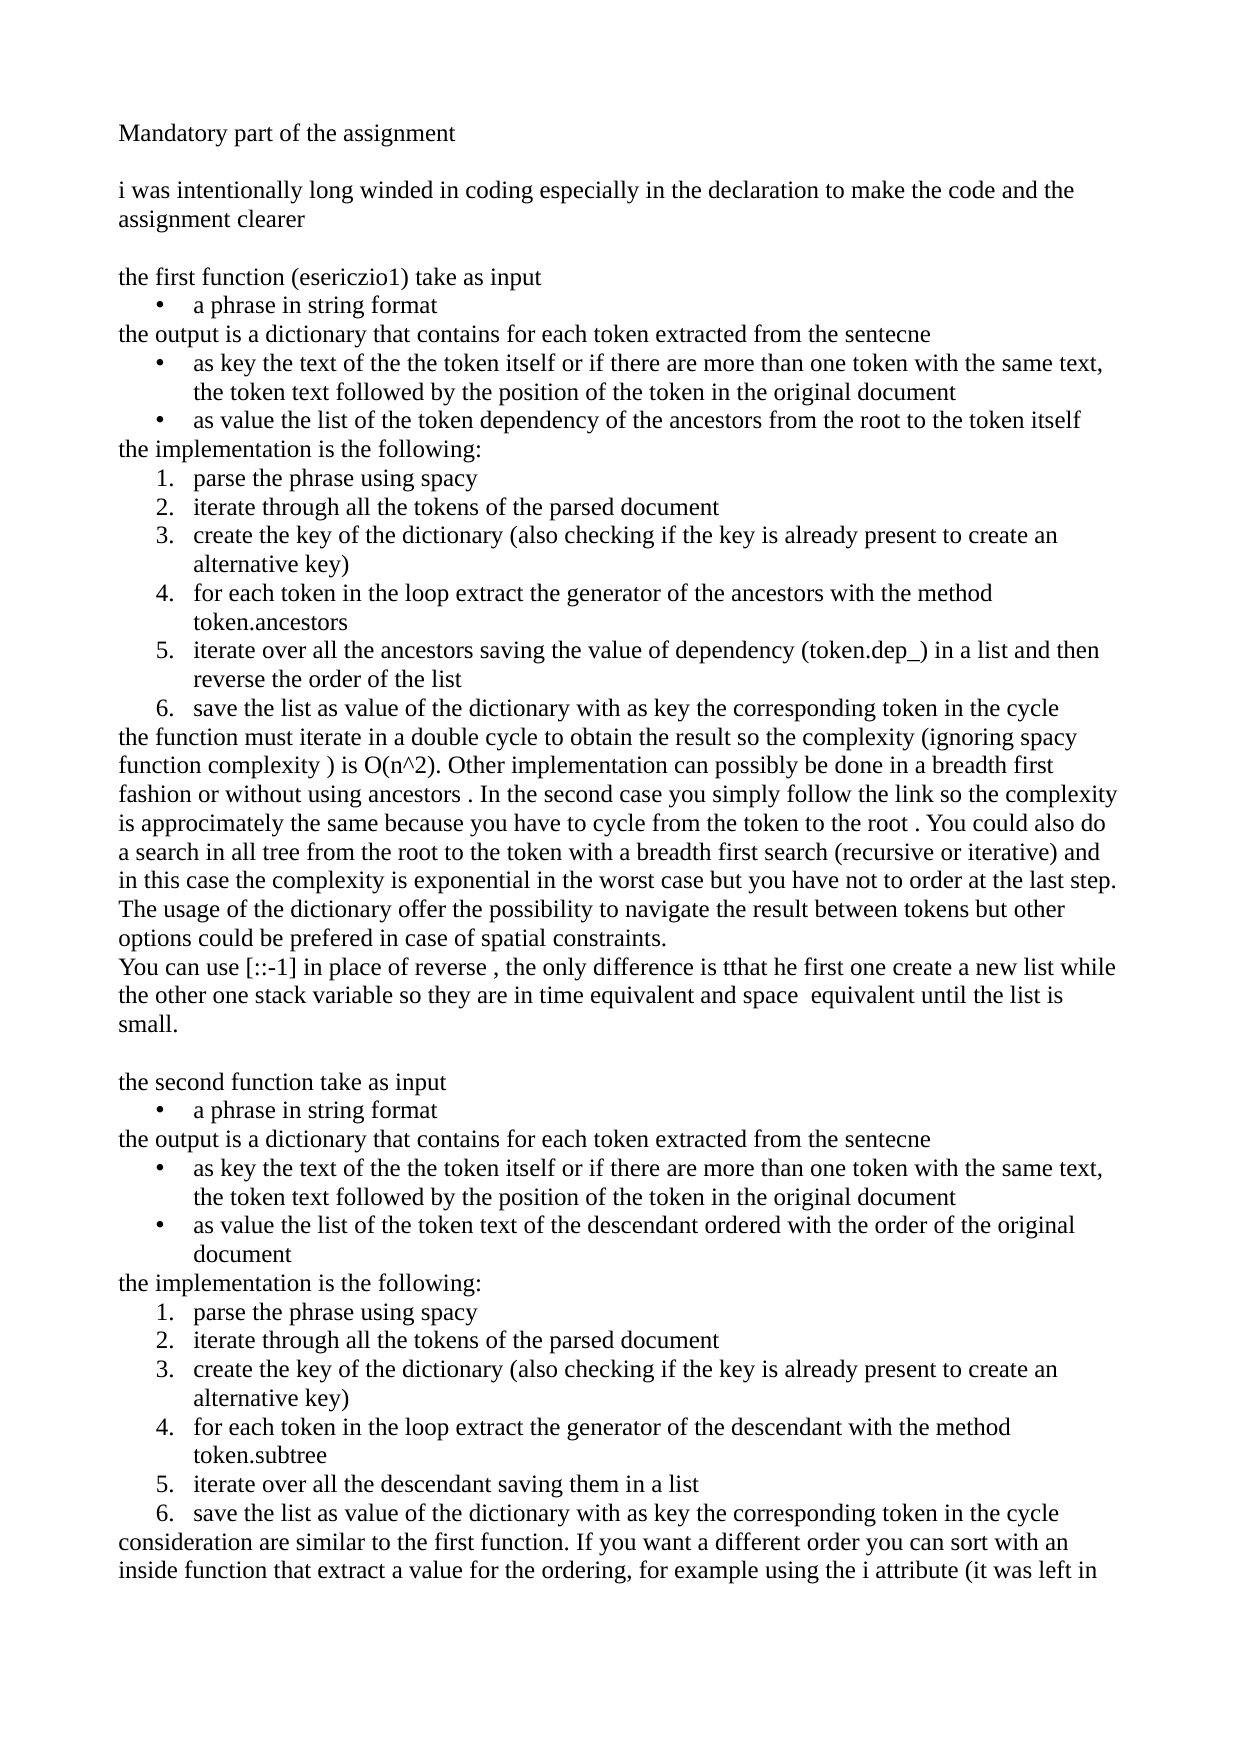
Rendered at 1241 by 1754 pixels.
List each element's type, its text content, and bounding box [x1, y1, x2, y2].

text consideration are similar to the first function. If you want a different order you can sort with an inside function that extract a value for the ordering, for example using the i attribute (it was left in [118, 1527, 1122, 1584]
text the function must iterate in a double cycle to obtain the result so the complexity (ignoring spacy function complexity ) is O(n^2). Other implementation can possibly be done in a breadth first fashion or without using ancestors . In the second case you simply follow the link so the complexity is approcimately the same because you have to cycle from the token to the root . You could also do a search in all tree from the root to the token with a breadth first search (recursive or iterative) and in this case the complexity is exponential in the worst case but you have not to order at the last step. The usage of the dictionary offer the possibility to navigate the result between tokens but other options could be prefered in case of spatial constraints. [118, 722, 1122, 952]
list iterate over all the descendant saving them in a list [156, 1469, 1122, 1498]
list a phrase in string format [156, 1096, 1122, 1124]
text the implementation is the following: [118, 434, 1122, 463]
list for each token in the loop extract the generator of the ancestors with the method token.ancestors [156, 578, 1122, 636]
list parse the phrase using spacy [156, 1297, 1122, 1326]
list save the list as value of the dictionary with as key the corresponding token in the cycle [156, 1498, 1122, 1527]
text the implementation is the following: [118, 1268, 1122, 1297]
text i was intentionally long winded in coding especially in the declaration to make the code and the assignment clearer [118, 176, 1122, 233]
list save the list as value of the dictionary with as key the corresponding token in the cycle [156, 693, 1122, 722]
list for each token in the loop extract the generator of the descendant with the method token.subtree [156, 1412, 1122, 1469]
list iterate through all the tokens of the parsed document [156, 492, 1122, 521]
list as value the list of the token text of the descendant ordered with the order of the original document [156, 1211, 1122, 1268]
text the output is a dictionary that contains for each token extracted from the sentecne [118, 1124, 1122, 1153]
list parse the phrase using spacy [156, 463, 1122, 492]
list iterate through all the tokens of the parsed document [156, 1326, 1122, 1354]
text You can use [::-1] in place of reverse , the only difference is tthat he first one create a new list while the other one stack variable so they are in time equivalent and space equivalent until the list is small. [118, 952, 1122, 1038]
text Mandatory part of the assignment [118, 118, 1122, 147]
list iterate over all the ancestors saving the value of dependency (token.dep_) in a list and then reverse the order of the list [156, 636, 1122, 693]
list a phrase in string format [156, 291, 1122, 319]
list as key the text of the the token itself or if there are more than one token with the same text, the token text followed by the position of the token in the original document [156, 1153, 1122, 1211]
list as value the list of the token dependency of the ancestors from the root to the token itself [156, 406, 1122, 434]
list as key the text of the the token itself or if there are more than one token with the same text, the token text followed by the position of the token in the original document [156, 348, 1122, 406]
text the output is a dictionary that contains for each token extracted from the sentecne [118, 319, 1122, 348]
list create the key of the dictionary (also checking if the key is already present to create an alternative key) [156, 1354, 1122, 1412]
text the second function take as input [118, 1067, 1122, 1096]
list create the key of the dictionary (also checking if the key is already present to create an alternative key) [156, 521, 1122, 578]
text the first function (esericzio1) take as input [118, 262, 1122, 291]
